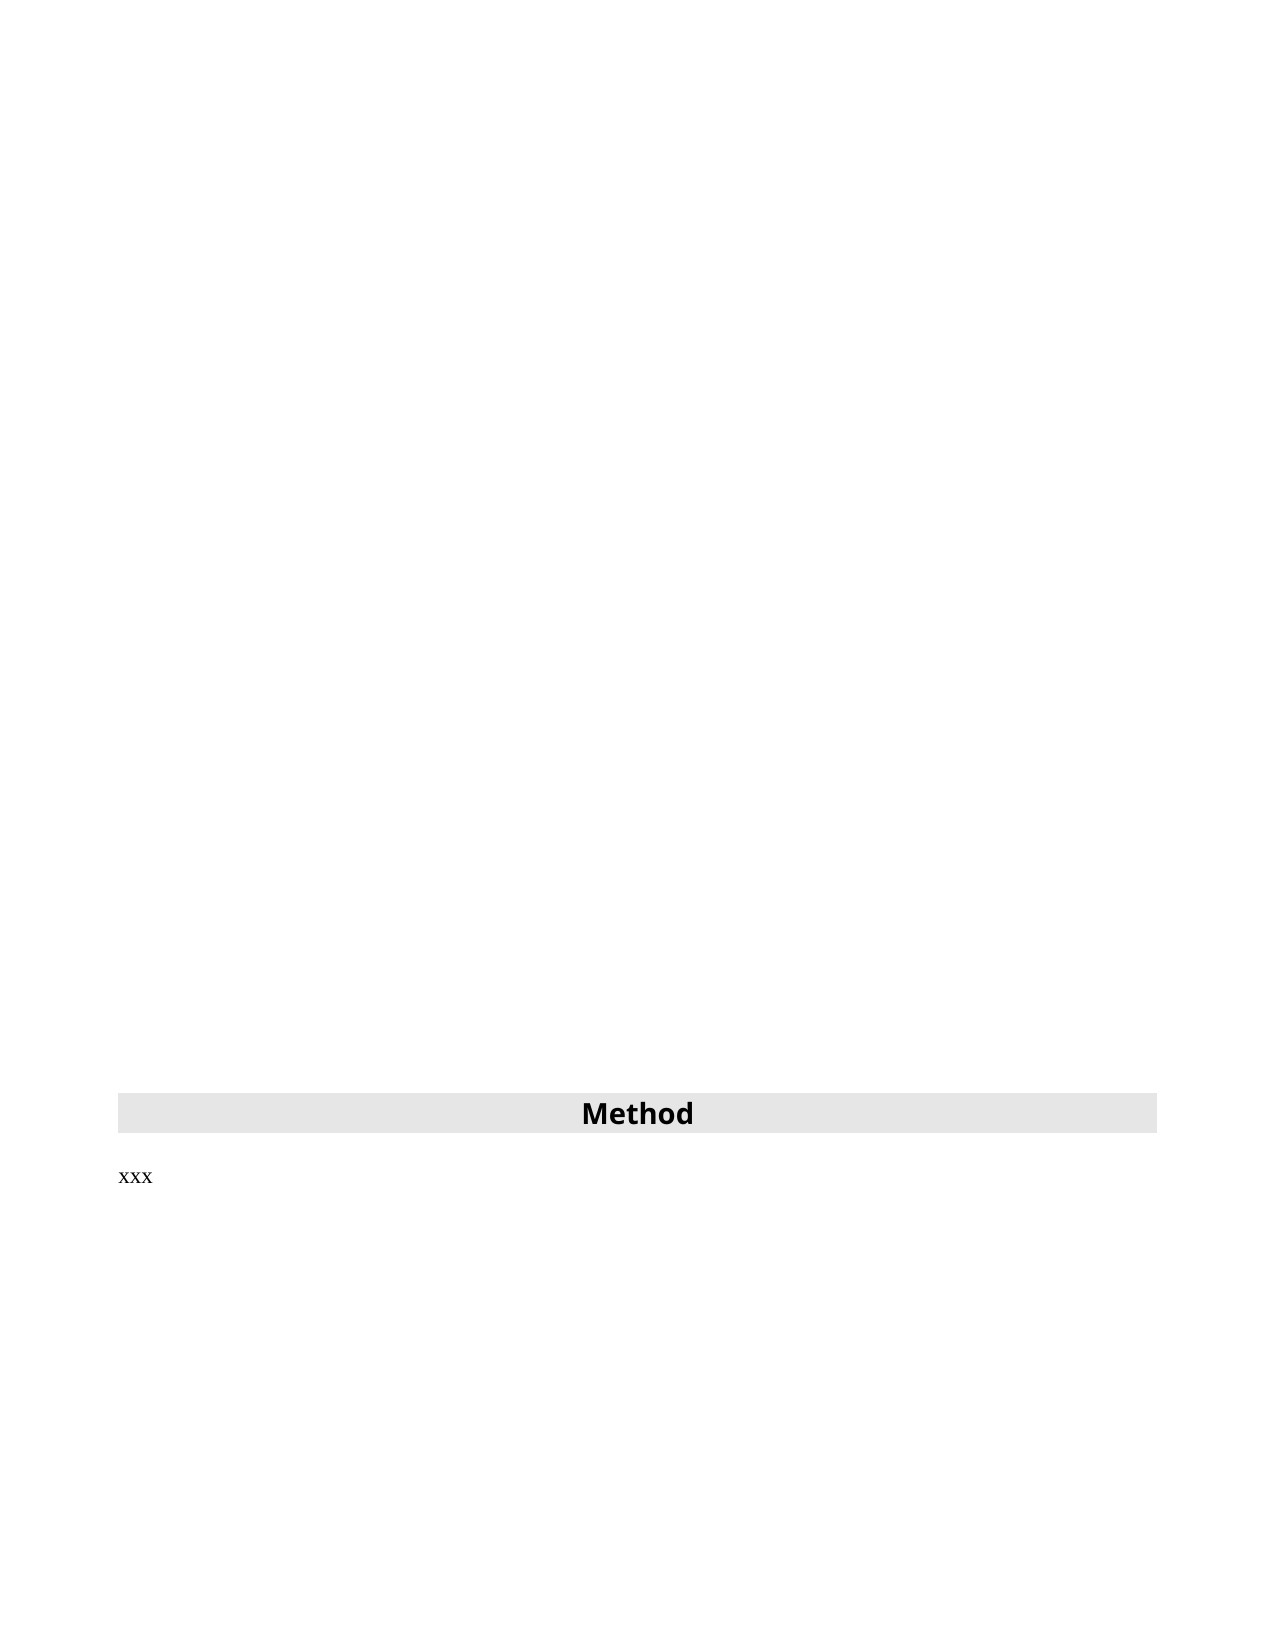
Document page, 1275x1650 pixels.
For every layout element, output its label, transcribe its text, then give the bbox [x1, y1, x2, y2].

text Method [118, 1093, 1157, 1133]
text xxx [118, 1162, 1157, 1188]
